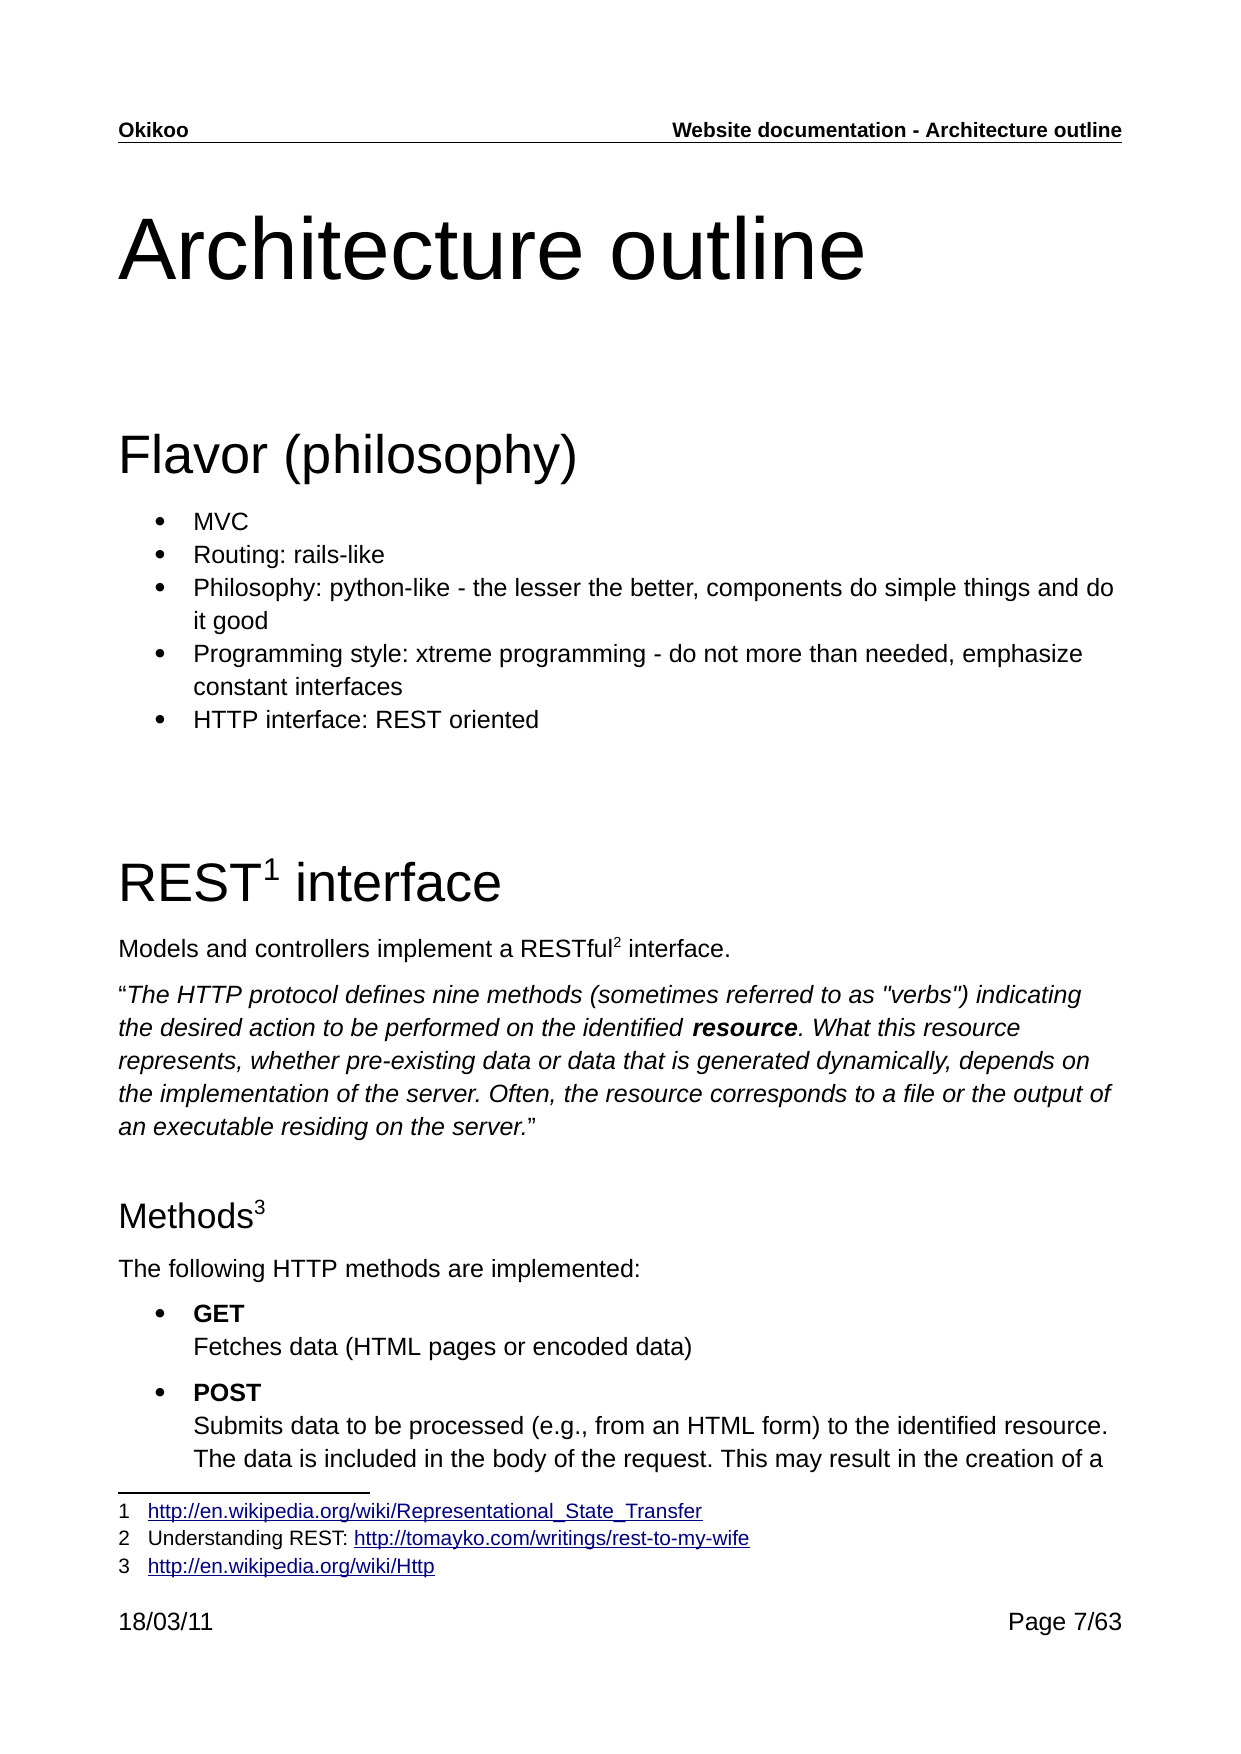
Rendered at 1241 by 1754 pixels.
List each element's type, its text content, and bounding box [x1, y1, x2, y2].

text http://en.wikipedia.org/wiki/Http [118, 1554, 1122, 1578]
text Understanding REST: http://tomayko.com/writings/rest-to-my-wife [118, 1526, 1122, 1550]
list HTTP interface: REST oriented [156, 705, 1122, 734]
text http://en.wikipedia.org/wiki/Representational_State_Transfer [118, 1499, 1122, 1523]
list Routing: rails-like [156, 539, 1122, 568]
list Philosophy: python-like - the lesser the better, components do simple things and do it good [156, 573, 1122, 634]
list Programming style: xtreme programming - do not more than needed, emphasize constant interfaces [156, 639, 1122, 701]
subtitle Flavor (philosophy) [118, 423, 1122, 485]
subtitle Methods [118, 1195, 1122, 1236]
list GET Fetches data (HTML pages or encoded data) [156, 1299, 1122, 1361]
list POST Submits data to be processed (e.g., from an HTML form) to the identified resource. The data is included in the body of the request. This may result in the creation of a [156, 1378, 1122, 1473]
subtitle REST interface [118, 851, 1122, 913]
text “The HTTP protocol defines nine methods (sometimes referred to as "verbs") indicating the desired action to be performed on the identified resource. What this resource represents, whether pre-existing data or data that is generated dynamically, depends on the implementation of the server. Often, the resource corresponds to a file or the output of an executable residing on the server.” [118, 980, 1122, 1141]
list MVC [156, 506, 1122, 535]
subtitle Architecture outline [118, 197, 1122, 298]
text Models and controllers implement a RESTful interface. [118, 934, 1122, 963]
text The following HTTP methods are implemented: [118, 1253, 1122, 1282]
